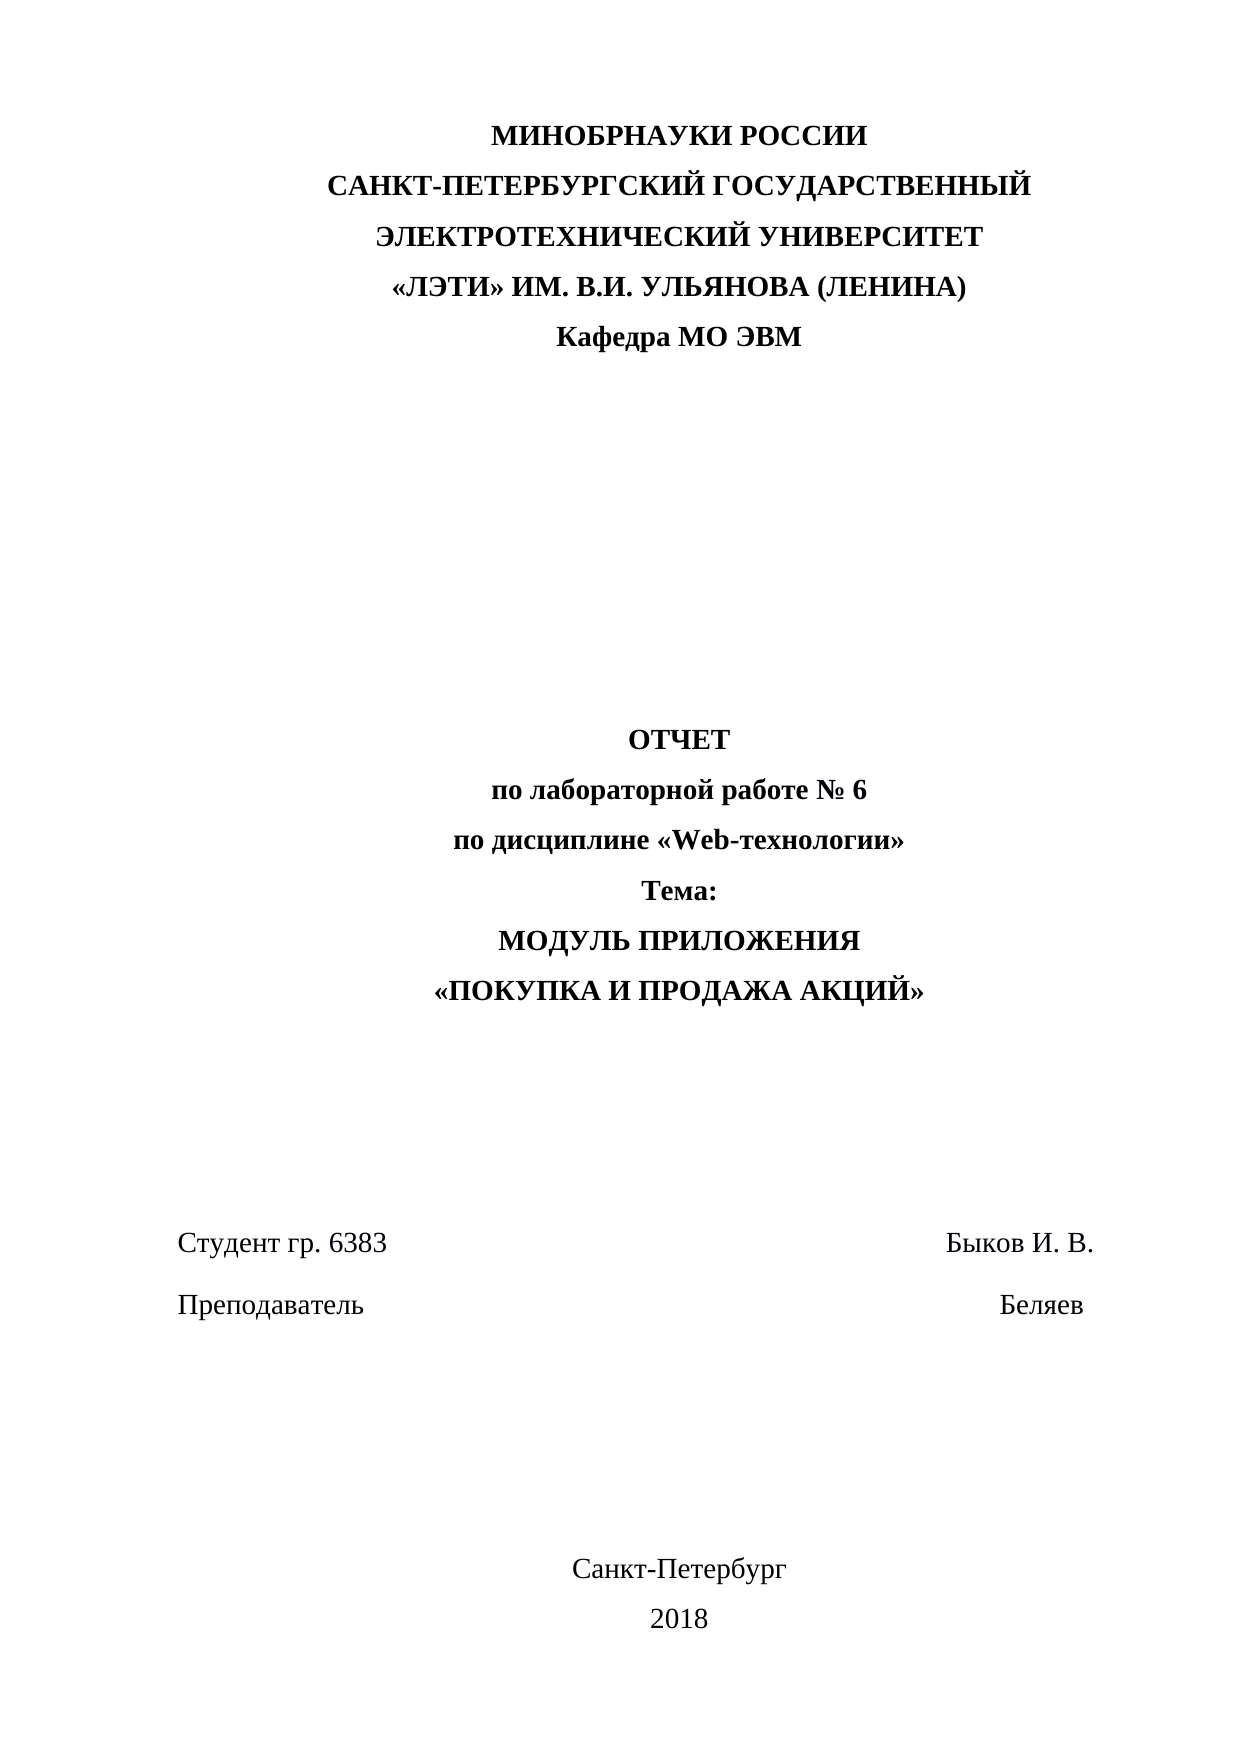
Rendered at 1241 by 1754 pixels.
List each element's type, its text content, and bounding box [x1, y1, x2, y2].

table_header Студент гр. 6383 [166, 1225, 619, 1287]
table_header [619, 1225, 891, 1287]
text ЭЛЕКТРОТЕХНИЧЕСКИЙ УНИВЕРСИТЕТ [177, 219, 1181, 252]
text «ЛЭТИ» ИМ. В.И. УЛЬЯНОВА (ЛЕНИНА) [177, 269, 1181, 303]
text Кафедра МО ЭВМ [177, 319, 1181, 353]
table_header Быков И. В. [891, 1225, 1192, 1287]
text ОТЧЕТ [177, 722, 1181, 755]
table_cell Преподаватель [166, 1288, 619, 1350]
text по дисциплине «Web-технологии» [177, 822, 1181, 856]
text МОДУЛЬ ПРИЛОЖЕНИЯ [177, 923, 1181, 957]
text МИНОБРНАУКИ РОССИИ [177, 118, 1181, 152]
text по лабораторной работе № 6 [177, 772, 1181, 806]
text 2018 [177, 1602, 1181, 1635]
table_cell [619, 1288, 891, 1350]
text «ПОКУПКА И ПРОДАЖА АКЦИЙ» [177, 973, 1181, 1007]
table_cell Беляев [891, 1288, 1192, 1350]
text Санкт-Петербург [177, 1551, 1181, 1585]
text Тема: [177, 873, 1181, 906]
text САНКТ-ПЕТЕРБУРГСКИЙ ГОСУДАРСТВЕННЫЙ [177, 168, 1181, 202]
